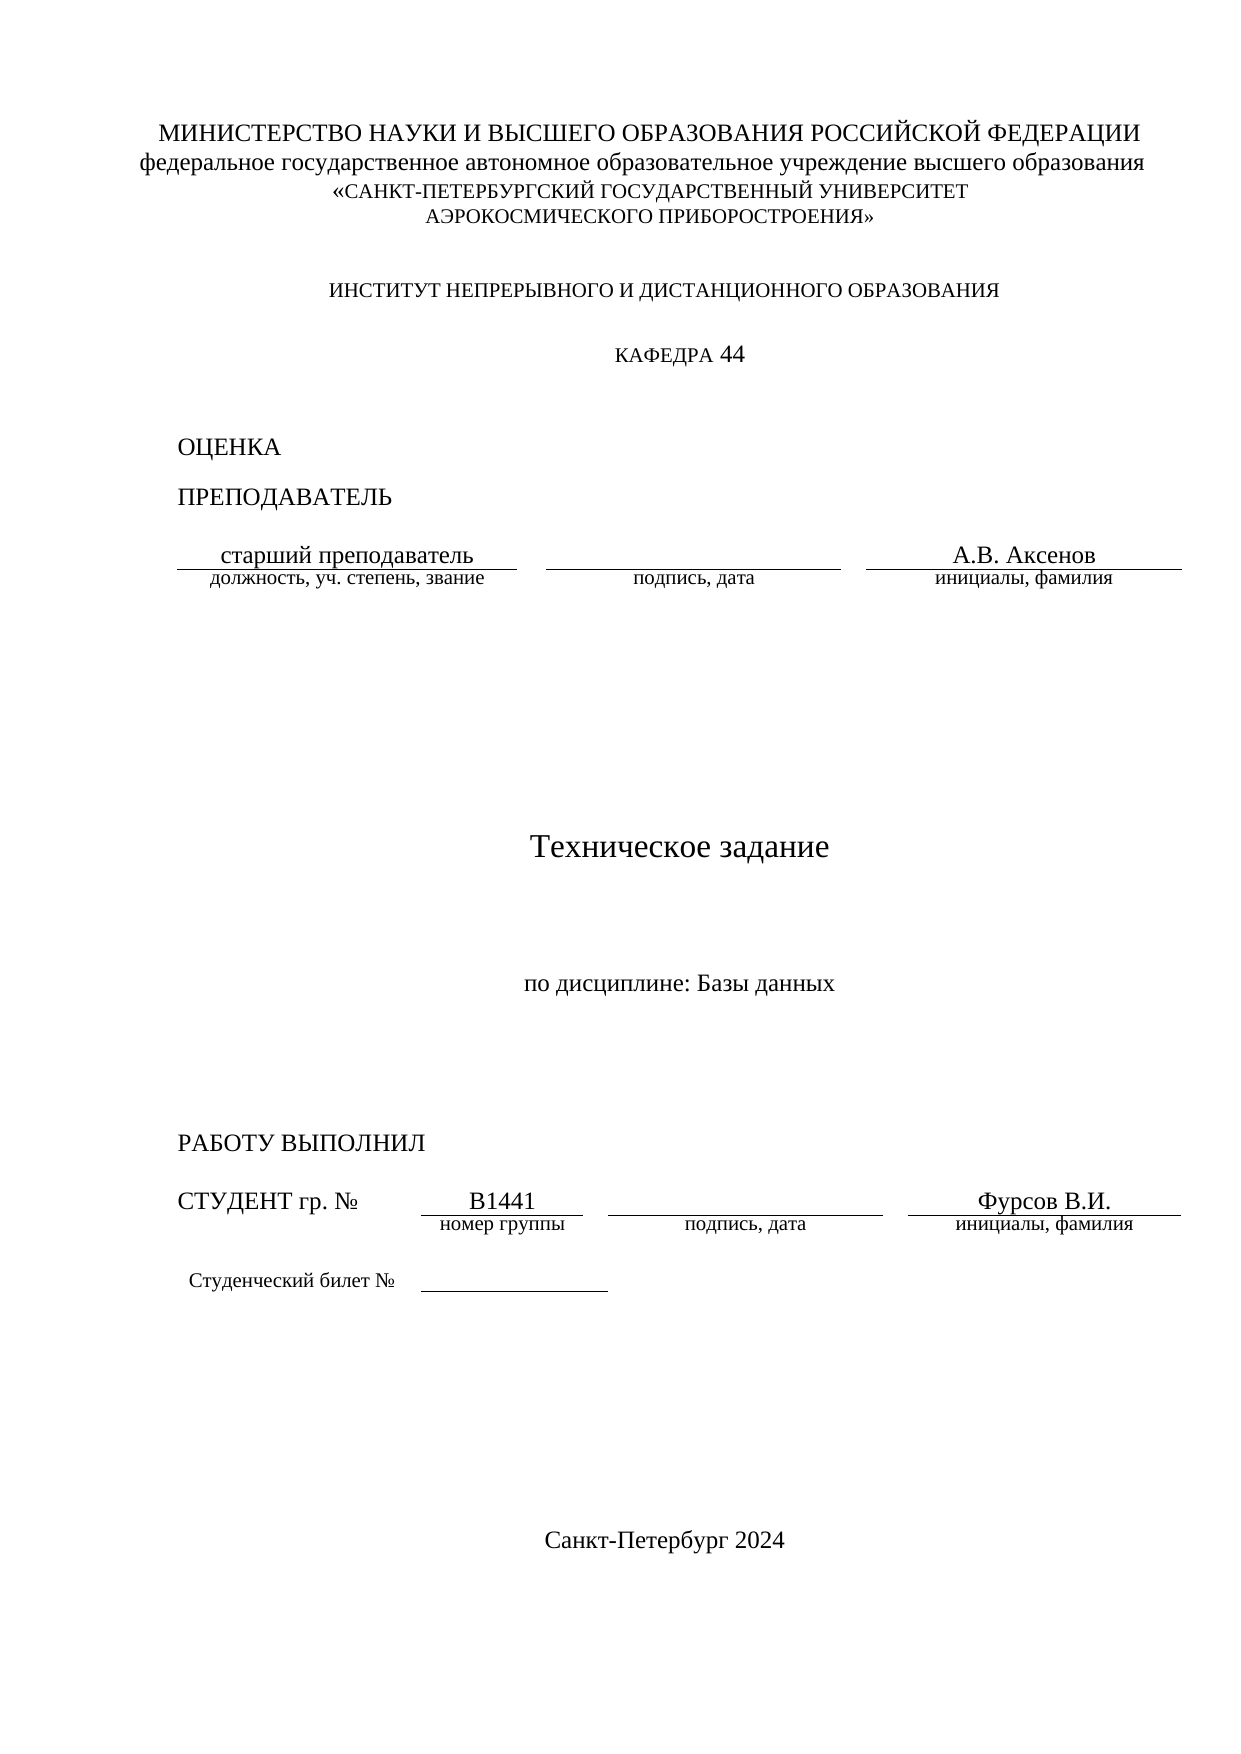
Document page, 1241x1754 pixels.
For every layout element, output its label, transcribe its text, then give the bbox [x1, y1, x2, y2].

table_cell [177, 1215, 421, 1234]
text ОЦЕНКА [177, 432, 1152, 461]
table_cell по дисциплине: Базы данных [177, 969, 1182, 1087]
table_header Фурсов В.И. [908, 1171, 1181, 1215]
text федеральное государственное автономное образовательное учреждение высшего образования [133, 147, 1152, 176]
table_header [177, 622, 1182, 751]
table_cell [421, 1235, 608, 1291]
table_cell [883, 1235, 907, 1291]
table_header КАФЕДРА 44 [177, 303, 1182, 432]
table_cell [908, 1235, 1181, 1291]
table_cell [883, 1215, 907, 1234]
table_cell инициалы, фамилия [866, 570, 1040, 588]
table_cell подпись, дата [608, 1216, 883, 1234]
text ПРЕПОДАВАТЕЛЬ [177, 482, 1152, 511]
table_cell номер группы [421, 1216, 583, 1234]
text РАБОТУ ВЫПОЛНИЛ [177, 1128, 1152, 1157]
table_header [583, 1171, 608, 1215]
text Санкт-Петербург 2024 [177, 1526, 1152, 1554]
table_cell [841, 569, 866, 588]
table_header [517, 525, 546, 568]
table_header СТУДЕНТ гр. № [177, 1171, 421, 1215]
table_header [608, 1171, 883, 1215]
table_header [546, 525, 841, 568]
table_header А.В. Аксенов [866, 525, 1182, 568]
table_cell инициалы, фамилия [908, 1216, 1061, 1234]
table_header [883, 1171, 907, 1215]
table_cell [608, 1235, 883, 1291]
table_cell инициалы, фамилия [1042, 570, 1182, 588]
table_cell должность, уч. степень, звание [177, 570, 517, 588]
text ИНСТИТУТ НЕПРЕРЫВНОГО И ДИСТАНЦИОННОГО ОБРАЗОВАНИЯ [177, 278, 1152, 302]
table_cell [583, 1215, 608, 1234]
table_header В1441 [421, 1171, 583, 1215]
table_header старший преподаватель [177, 525, 517, 568]
table_cell подпись, дата [546, 570, 841, 588]
text «САНКТ-ПЕТЕРБУРГСКИЙ ГОСУДАРСТВЕННЫЙ УНИВЕРСИТЕТ АЭРОКОСМИЧЕСКОГО ПРИБОРОСТРОЕНИЯ» [148, 176, 1152, 228]
table_cell инициалы, фамилия [1063, 1216, 1181, 1234]
table_cell Студенческий билет № [177, 1235, 421, 1291]
text МИНИСТЕРСТВО НАУКИ И ВЫСШЕГО ОБРАЗОВАНИЯ РОССИЙСКОЙ ФЕДЕРАЦИИ [148, 118, 1152, 147]
table_cell [517, 569, 546, 588]
table_header [841, 525, 866, 568]
table_cell Техническое задание [177, 751, 1182, 968]
